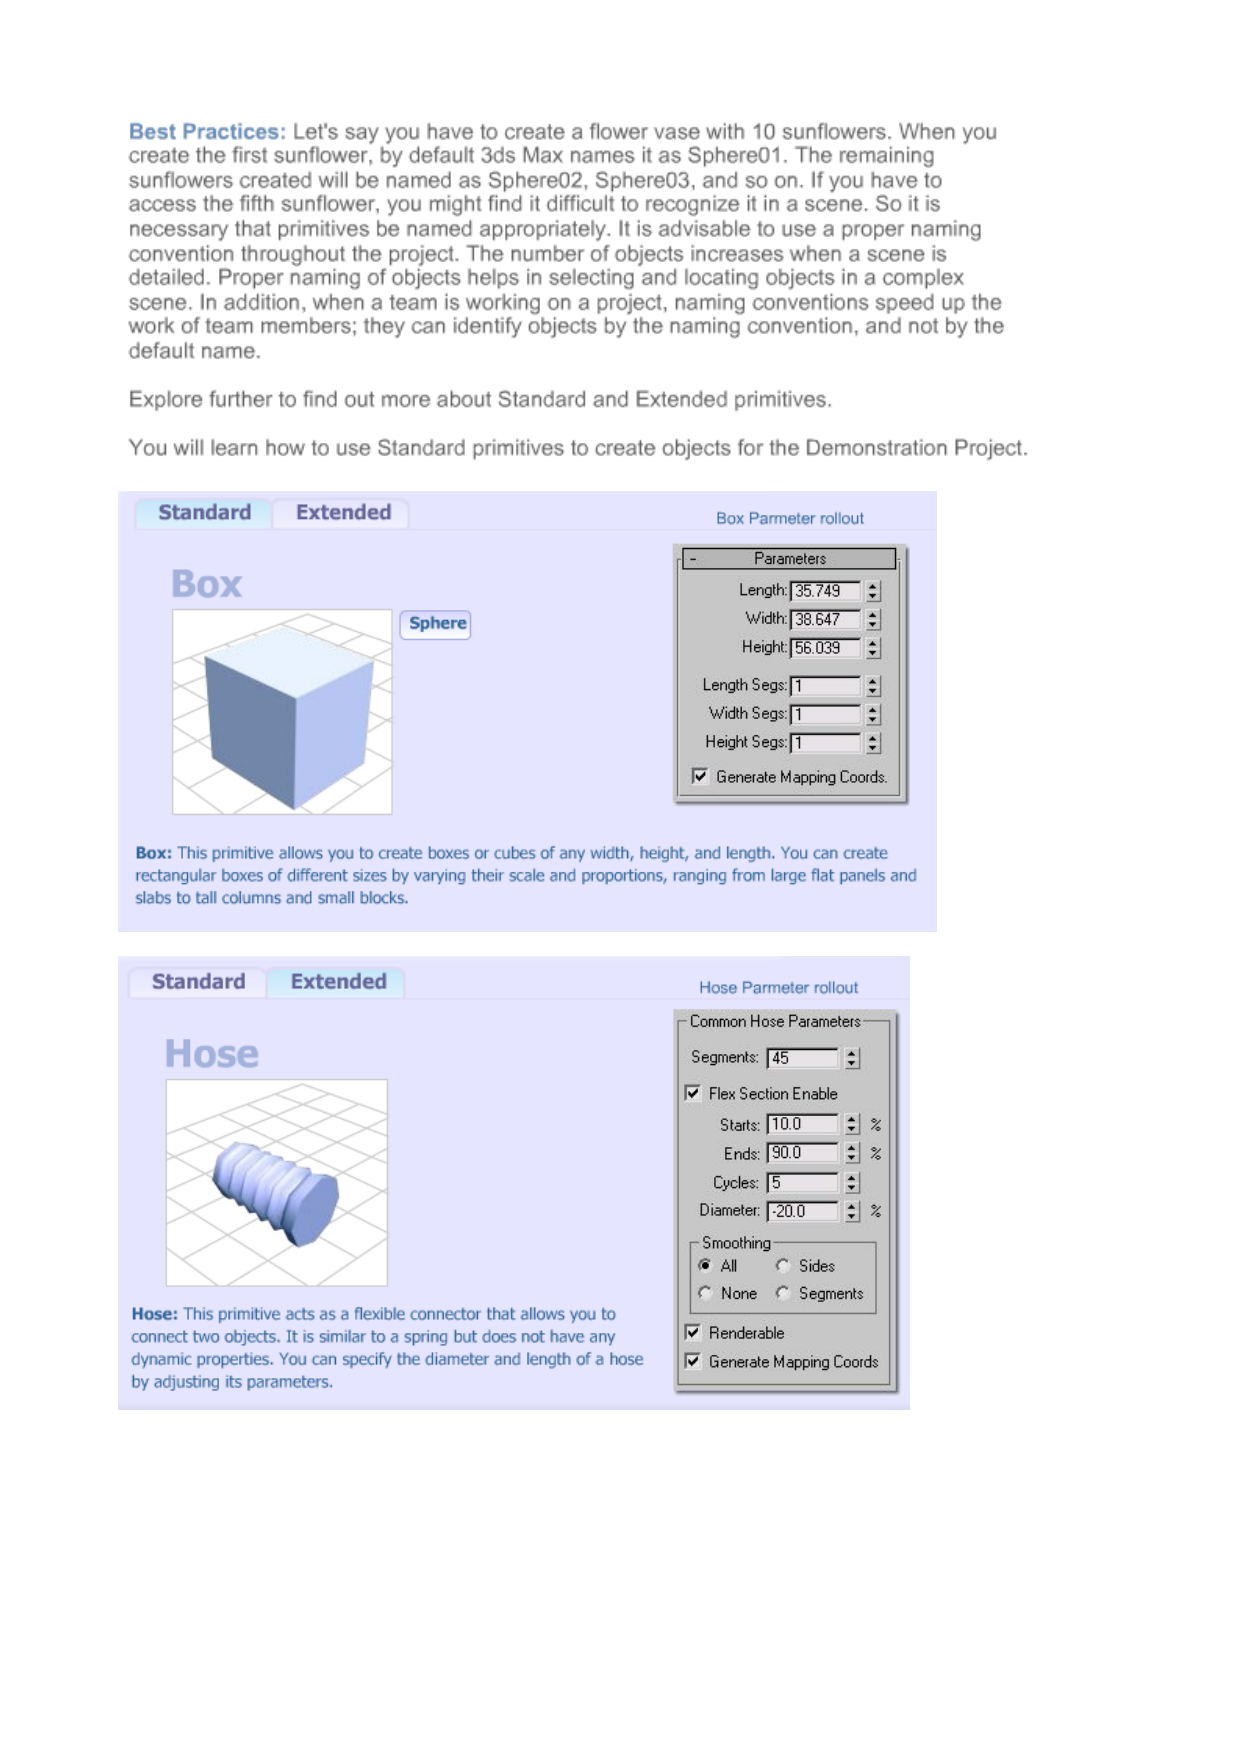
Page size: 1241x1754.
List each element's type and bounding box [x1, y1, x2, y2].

picture [118, 118, 1048, 467]
picture [118, 956, 911, 1410]
picture [118, 491, 937, 932]
